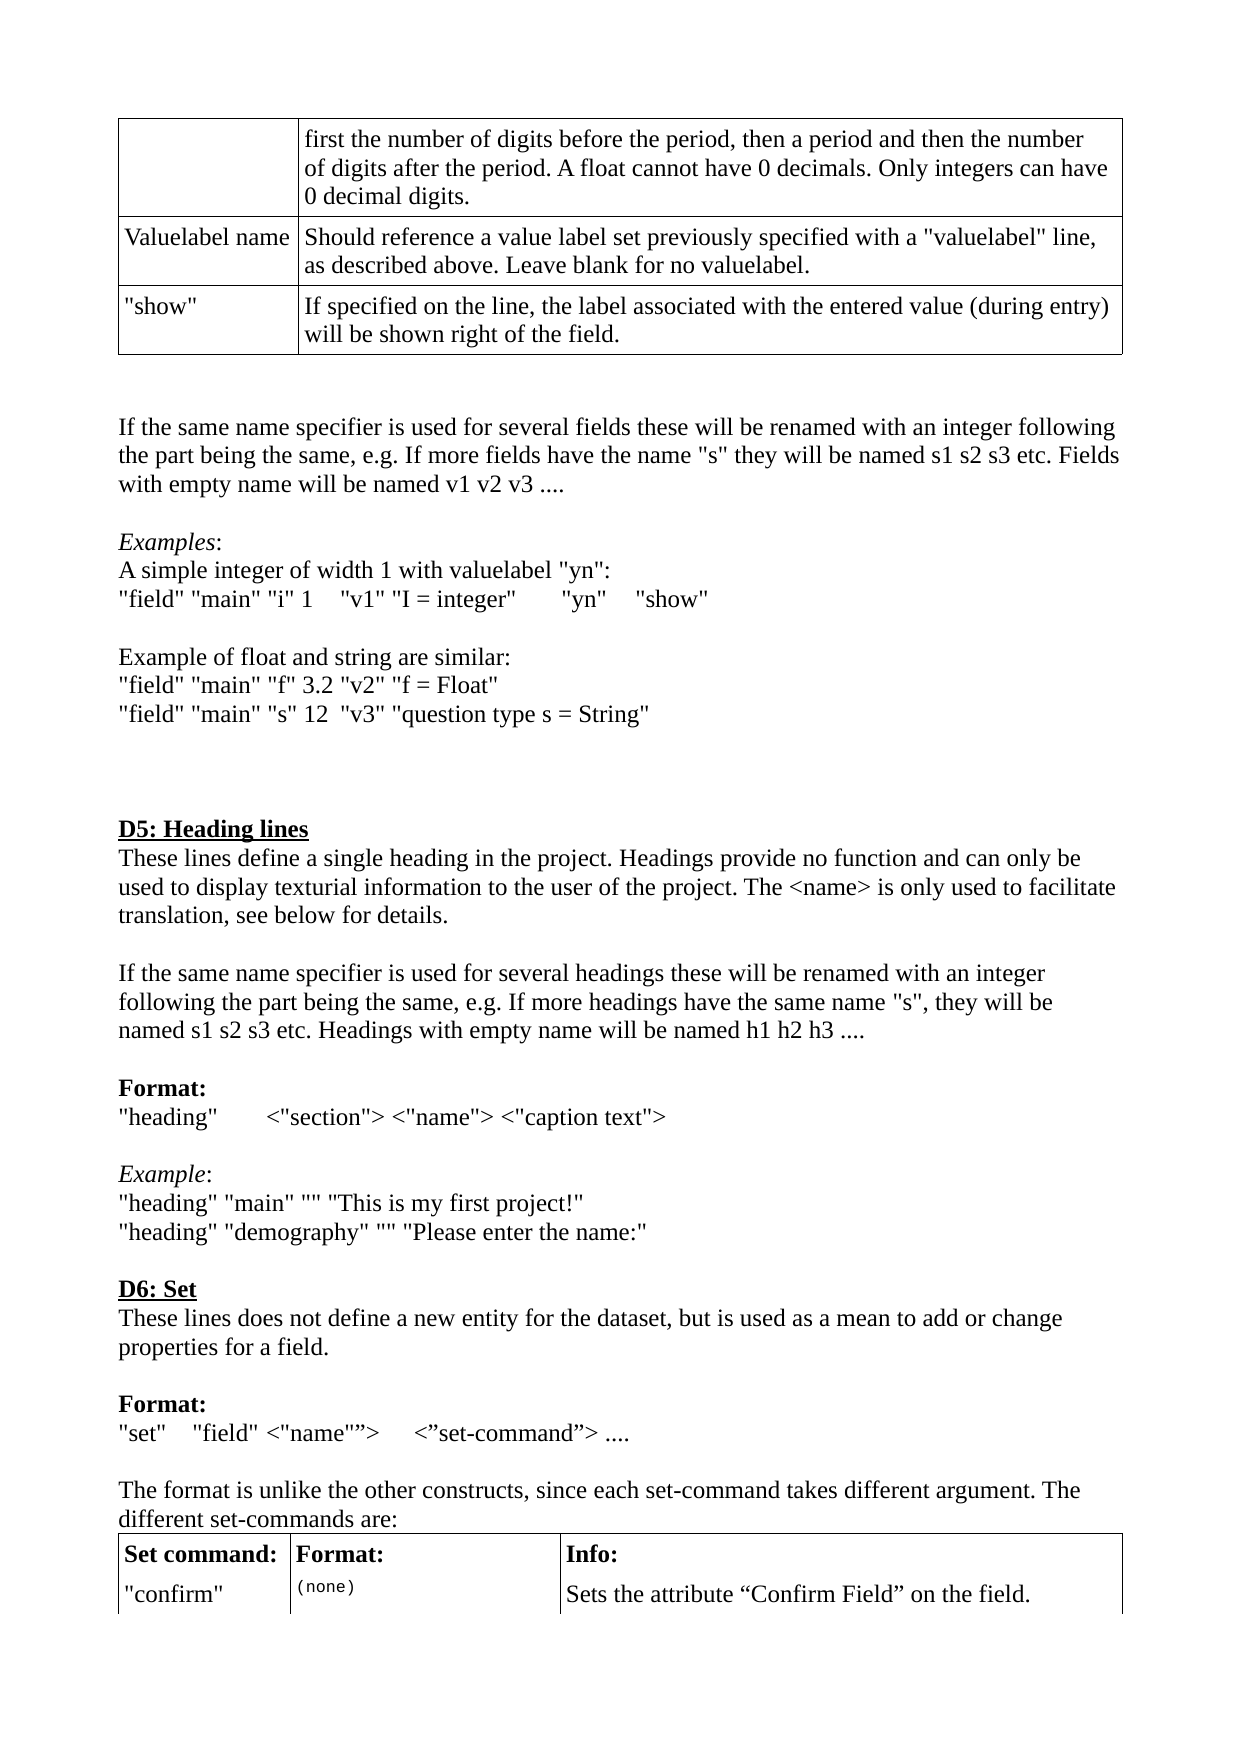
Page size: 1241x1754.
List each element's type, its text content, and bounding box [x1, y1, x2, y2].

text Examples: [118, 527, 1122, 555]
text Example: [118, 1159, 1122, 1188]
text The format is unlike the other constructs, since each set-command takes different argument. The different set-commands are: [118, 1475, 1122, 1533]
text A simple integer of width 1 with valuelabel "yn": [118, 555, 1122, 584]
text D5: Heading lines [118, 814, 1122, 843]
text "field" "main" "i" 1 "v1" "I = integer" "yn" "show" [118, 584, 1122, 613]
table_cell [119, 119, 298, 216]
text These lines define a single heading in the project. Headings provide no function and can only be used to display texturial information to the user of the project. The <name> is only used to facilitate translation, see below for details. [118, 843, 1122, 929]
text "set" "field" <"name"”> <”set-command”> .... [118, 1418, 1122, 1447]
text If the same name specifier is used for several headings these will be renamed with an integer following the part being the same, e.g. If more headings have the same name "s", they will be named s1 s2 s3 etc. Headings with empty name will be named h1 h2 h3 .... [118, 958, 1122, 1044]
text D6: Set [118, 1274, 1122, 1303]
text "field" "main" "f" 3.2 "v2" "f = Float" [118, 670, 1122, 699]
text These lines does not define a new entity for the dataset, but is used as a mean to add or change properties for a field. [118, 1303, 1122, 1360]
table_cell (none) [291, 1573, 560, 1613]
text Format: [118, 1389, 1122, 1418]
text "heading" "main" "" "This is my first project!" [118, 1188, 1122, 1217]
text "heading" "demography" "" "Please enter the name:" [118, 1217, 1122, 1245]
table_cell Valuelabel name [119, 217, 298, 285]
table_cell Should reference a value label set previously specified with a "valuelabel" line, as described above. Leave blank for no valuelabel. [299, 217, 1122, 285]
table_header Set command: [119, 1534, 290, 1573]
table_cell "confirm" [119, 1573, 290, 1613]
text "field" "main" "s" 12 "v3" "question type s = String" [118, 699, 1122, 728]
table_cell first the number of digits before the period, then a period and then the number of digits after the period. A float cannot have 0 decimals. Only integers can have 0 decimal digits. [299, 119, 1122, 216]
table_header Format: [291, 1534, 560, 1573]
table_cell If specified on the line, the label associated with the entered value (during entry) will be shown right of the field. [299, 286, 1122, 354]
text If the same name specifier is used for several fields these will be renamed with an integer following the part being the same, e.g. If more fields have the name "s" they will be named s1 s2 s3 etc. Fields with empty name will be named v1 v2 v3 .... [118, 412, 1122, 498]
text "heading" <"section"> <"name"> <"caption text"> [118, 1102, 1122, 1130]
table_cell "show" [119, 286, 298, 354]
table_cell Sets the attribute “Confirm Field” on the field. [561, 1573, 1122, 1613]
text Format: [118, 1073, 1122, 1102]
table_header Info: [561, 1534, 1122, 1573]
text Example of float and string are similar: [118, 642, 1122, 670]
